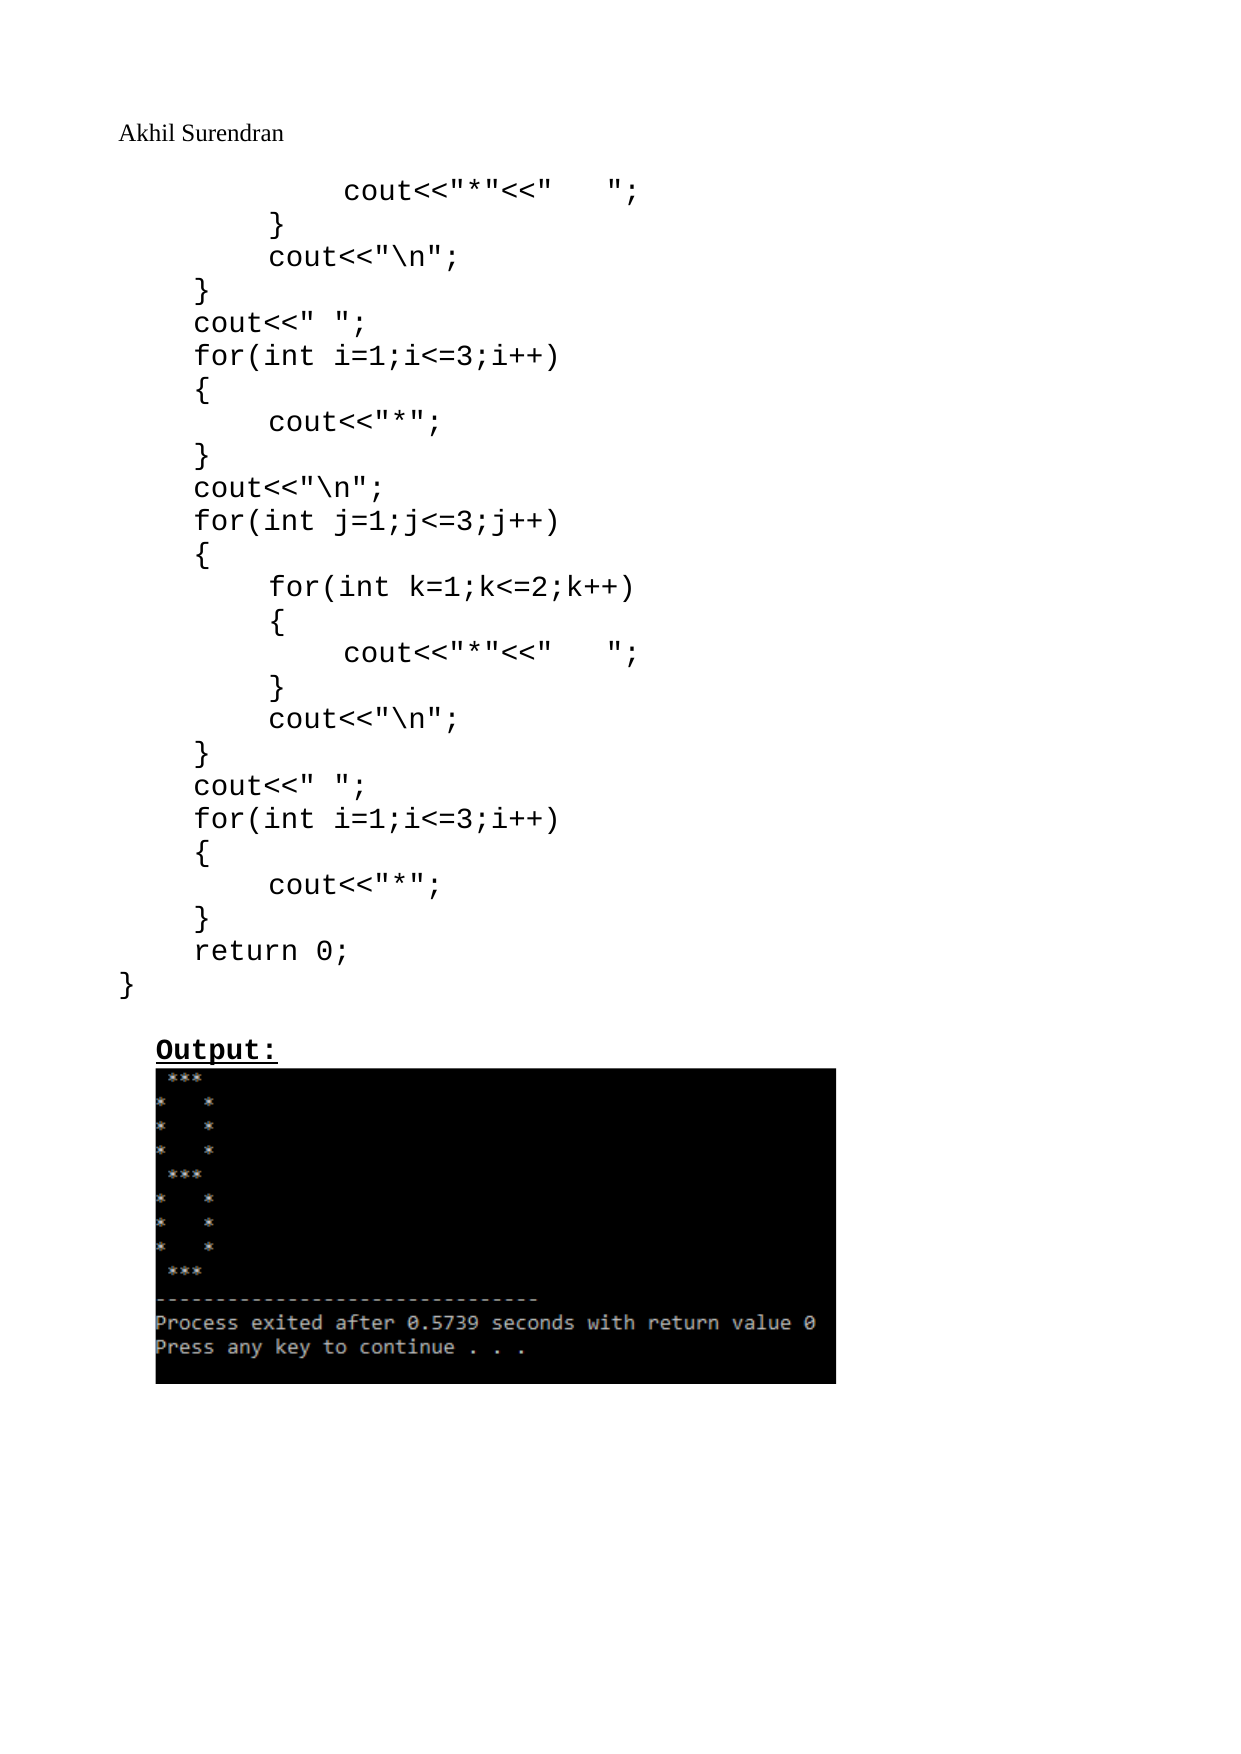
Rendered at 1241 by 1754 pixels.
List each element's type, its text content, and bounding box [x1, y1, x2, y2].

text return 0; [118, 936, 1122, 969]
text { [118, 374, 1122, 407]
text } [118, 672, 1122, 705]
text cout<<"*"<<" "; [118, 176, 1122, 209]
text } [118, 903, 1122, 936]
text cout<<"*"; [118, 407, 1122, 441]
text { [118, 606, 1122, 639]
text } [118, 275, 1122, 308]
text } [118, 209, 1122, 242]
text Output: [156, 1035, 1122, 1068]
text cout<<"\n"; [118, 473, 1122, 507]
text } [118, 969, 1122, 1002]
text for(int k=1;k<=2;k++) [118, 573, 1122, 606]
text cout<<"\n"; [118, 705, 1122, 738]
text for(int j=1;j<=3;j++) [118, 507, 1122, 539]
text cout<<"*"; [118, 870, 1122, 903]
text cout<<" "; [118, 771, 1122, 804]
text for(int i=1;i<=3;i++) [118, 341, 1122, 374]
text cout<<"\n"; [118, 242, 1122, 275]
text cout<<"*"<<" "; [118, 639, 1122, 672]
text cout<<" "; [118, 308, 1122, 341]
text for(int i=1;i<=3;i++) [118, 804, 1122, 837]
text { [118, 837, 1122, 870]
text } [118, 441, 1122, 473]
text { [118, 539, 1122, 573]
text } [118, 738, 1122, 771]
